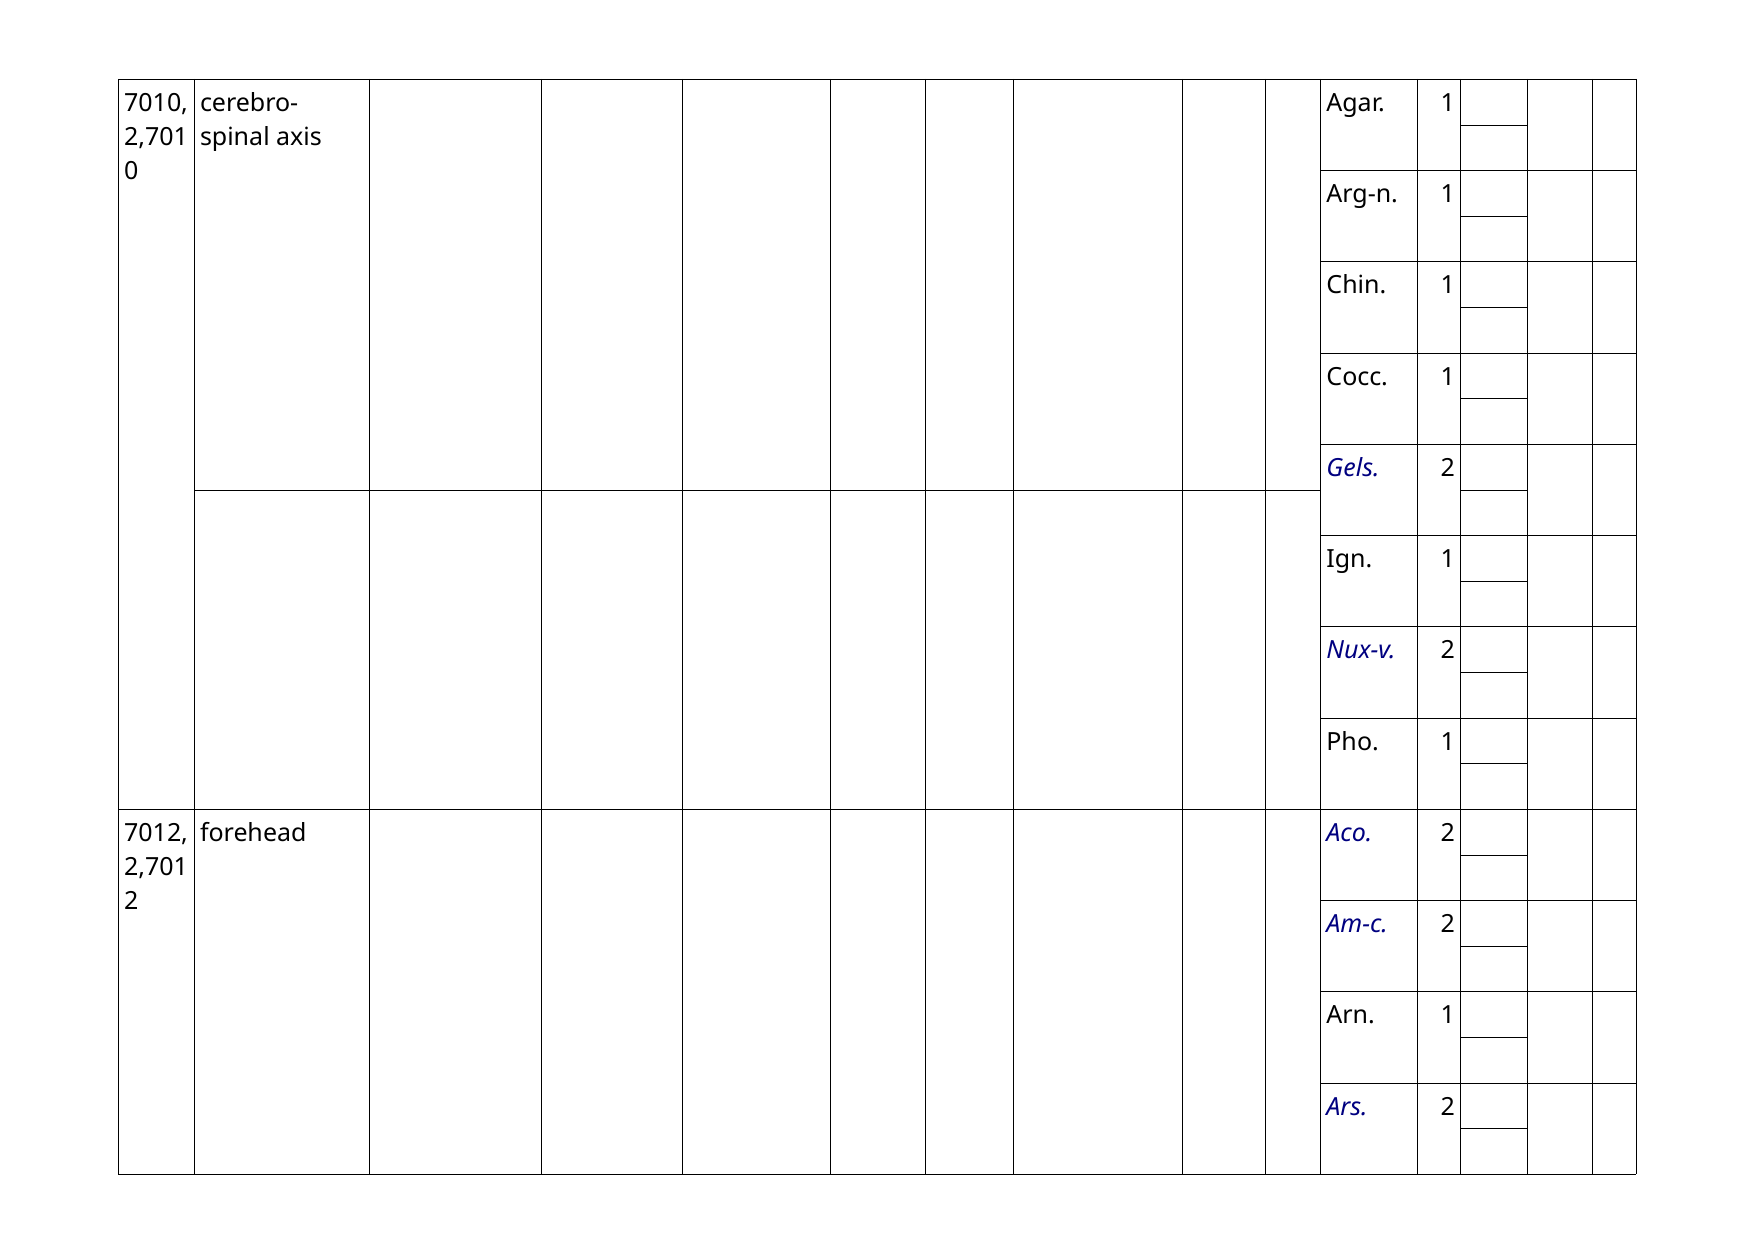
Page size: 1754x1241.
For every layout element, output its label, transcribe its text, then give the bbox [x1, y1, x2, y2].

table_cell [1593, 354, 1636, 444]
table_cell 2 [1418, 901, 1460, 991]
table_cell [1461, 262, 1527, 307]
table_cell Arn. [1321, 992, 1417, 1083]
table_cell [1528, 1084, 1592, 1174]
table_cell [1528, 262, 1592, 353]
table_cell [1461, 810, 1527, 854]
table_cell [1014, 810, 1182, 1174]
table_cell [1593, 171, 1636, 261]
table_cell 2 [1418, 627, 1460, 718]
table_cell Ars. [1321, 1084, 1417, 1174]
table_cell Pho. [1321, 719, 1417, 809]
table_cell [1461, 217, 1527, 261]
table_cell [1461, 354, 1527, 398]
table_cell [542, 810, 682, 1174]
table_cell [683, 80, 830, 489]
table_cell [370, 80, 541, 489]
table_cell [1266, 810, 1320, 1174]
table_cell Aco. [1321, 810, 1417, 900]
table_cell [1528, 719, 1592, 809]
table_cell Nux-v. [1321, 627, 1417, 718]
table_cell [1528, 445, 1592, 535]
table_cell 7010,2,7010 [119, 80, 194, 809]
table_cell Agar. [1321, 80, 1417, 170]
table_cell [1266, 80, 1320, 489]
table_cell [1528, 171, 1592, 261]
table_cell [1593, 80, 1636, 170]
table_cell [831, 491, 925, 809]
table_cell [1528, 627, 1592, 718]
table_cell [926, 491, 1013, 809]
table_cell [1461, 1084, 1527, 1128]
table_cell [1461, 992, 1527, 1037]
table_cell 2 [1418, 445, 1460, 535]
table_cell [1461, 1038, 1527, 1083]
table_cell [1461, 947, 1527, 991]
table_cell [1461, 719, 1527, 763]
table_cell [1461, 399, 1527, 444]
table_cell [1528, 992, 1592, 1083]
table_cell [1593, 627, 1636, 718]
table_cell [1461, 673, 1527, 718]
table_cell [542, 491, 682, 809]
table_cell Ign. [1321, 536, 1417, 626]
table_cell Cocc. [1321, 354, 1417, 444]
table_cell 1 [1418, 536, 1460, 626]
table_cell [1461, 1129, 1527, 1174]
table_cell 7012,2,7012 [119, 810, 194, 1174]
table_cell 2 [1418, 1084, 1460, 1174]
table_cell [1461, 308, 1527, 353]
table_cell 1 [1418, 354, 1460, 444]
table_cell [195, 491, 369, 809]
table_cell Am-c. [1321, 901, 1417, 991]
table_cell [1528, 80, 1592, 170]
table_cell [1014, 491, 1182, 809]
table_cell forehead [195, 810, 369, 1174]
table_cell 1 [1418, 992, 1460, 1083]
table_cell [831, 80, 925, 489]
table_cell [1014, 80, 1182, 489]
table_cell [683, 491, 830, 809]
table_cell [926, 80, 1013, 489]
table_cell [1461, 901, 1527, 946]
table_cell [1461, 764, 1527, 809]
table_cell [1461, 536, 1527, 581]
table_cell 2 [1418, 810, 1460, 900]
table_cell [1593, 536, 1636, 626]
table_cell [1266, 491, 1320, 809]
table_cell 1 [1418, 719, 1460, 809]
table_cell 1 [1418, 171, 1460, 261]
table_cell [1593, 992, 1636, 1083]
table_cell [1528, 901, 1592, 991]
table_cell [1593, 719, 1636, 809]
table_cell [1461, 80, 1527, 124]
table_cell [370, 810, 541, 1174]
table_cell [1528, 536, 1592, 626]
table_cell [1593, 810, 1636, 900]
table_cell Arg-n. [1321, 171, 1417, 261]
table_cell [1593, 1084, 1636, 1174]
table_cell [1593, 262, 1636, 353]
table_cell [1183, 491, 1265, 809]
table_cell Chin. [1321, 262, 1417, 353]
table_cell [1183, 80, 1265, 489]
table_cell [1461, 491, 1527, 535]
table_cell [926, 810, 1013, 1174]
table_cell [1461, 126, 1527, 170]
table_cell [1593, 901, 1636, 991]
table_cell [370, 491, 541, 809]
table_cell [1528, 354, 1592, 444]
table_cell 1 [1418, 262, 1460, 353]
table_cell [1183, 810, 1265, 1174]
table_cell [1461, 856, 1527, 900]
table_cell [683, 810, 830, 1174]
table_cell [831, 810, 925, 1174]
table_cell [1461, 627, 1527, 672]
table_cell [542, 80, 682, 489]
table_cell [1461, 582, 1527, 626]
table_cell cerebro-spinal axis [195, 80, 369, 489]
table_cell [1461, 445, 1527, 489]
table_cell Gels. [1321, 445, 1417, 535]
table_cell [1461, 171, 1527, 216]
table_cell [1593, 445, 1636, 535]
table_cell [1528, 810, 1592, 900]
table_cell 1 [1418, 80, 1460, 170]
